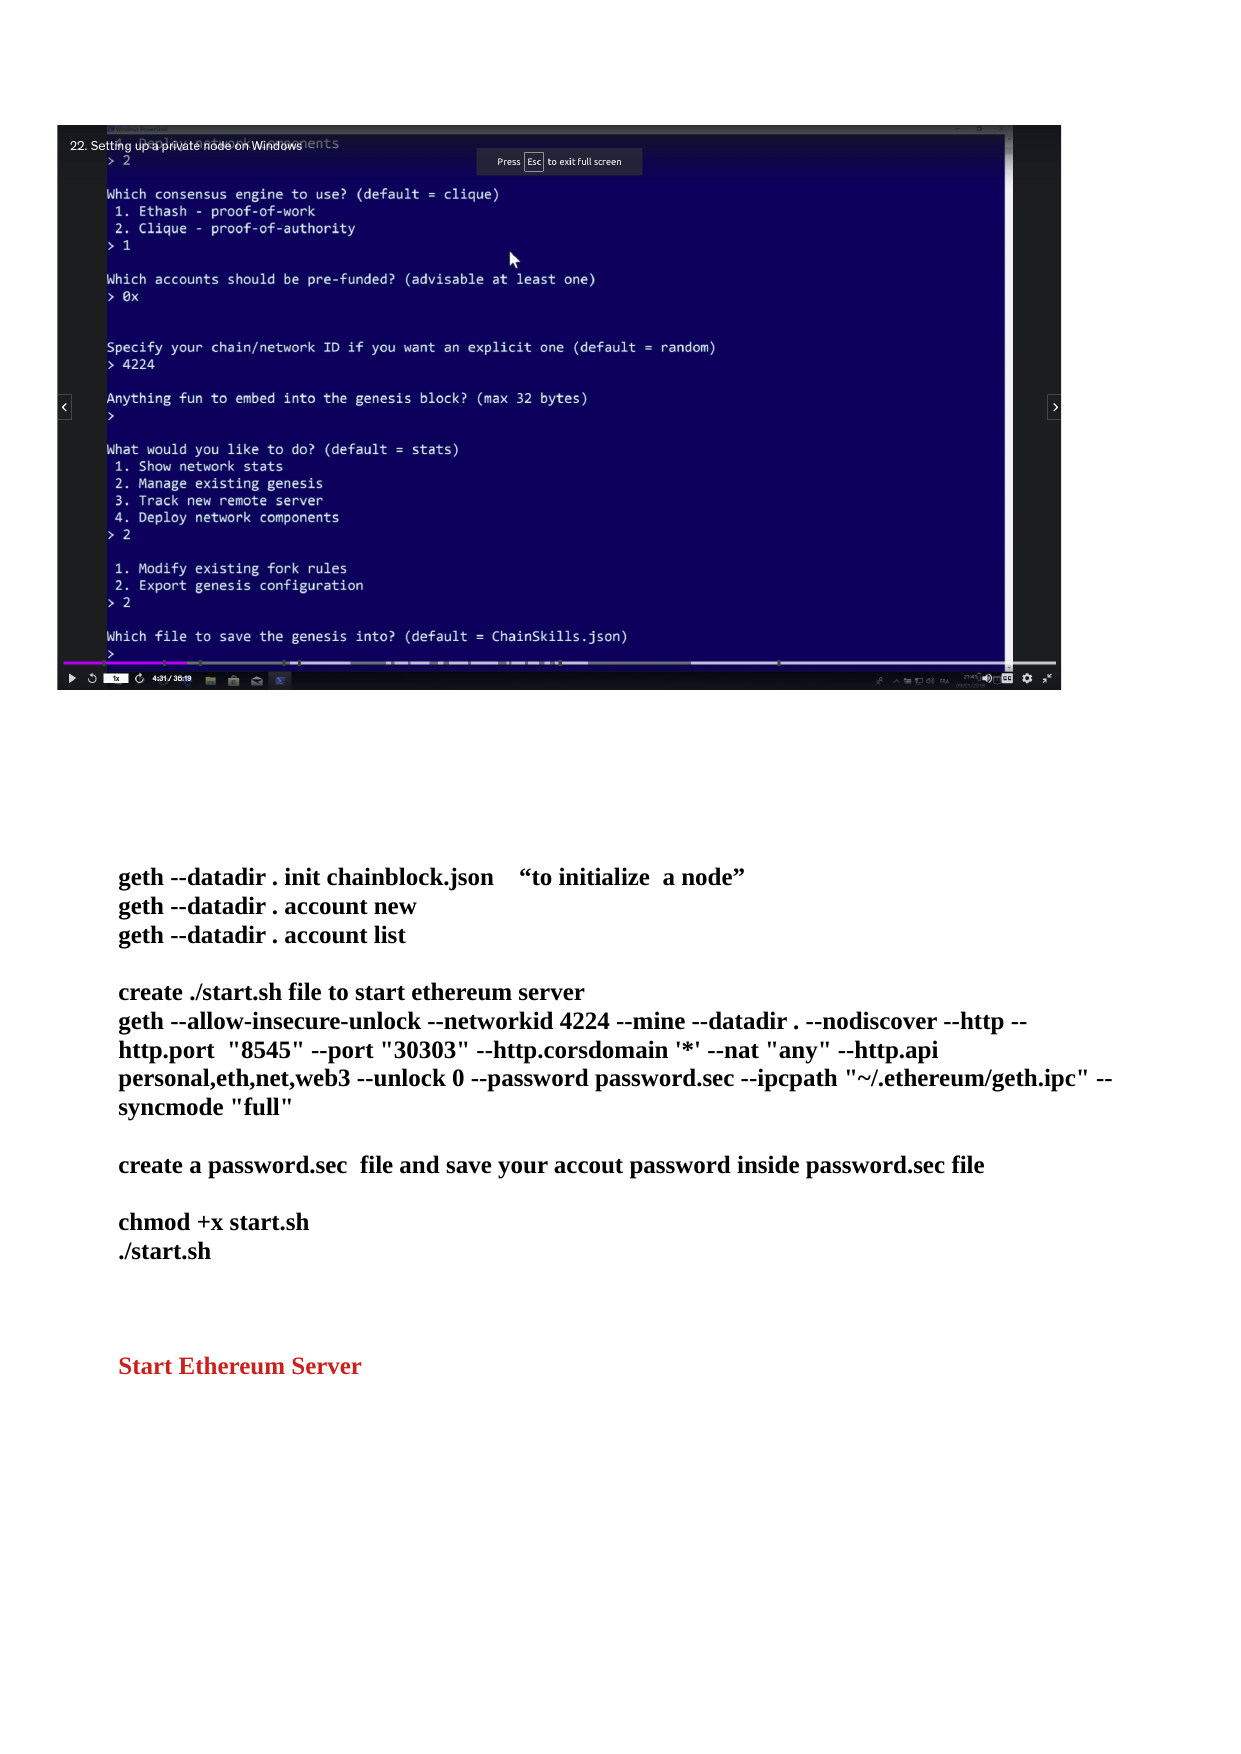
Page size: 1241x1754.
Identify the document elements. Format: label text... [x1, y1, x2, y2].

text create ./start.sh file to start ethereum server [118, 977, 1122, 1006]
text ./start.sh [118, 1236, 1122, 1265]
text geth --allow-insecure-unlock --networkid 4224 --mine --datadir . --nodiscover --http --http.port "8545" --port "30303" --http.corsdomain '*' --nat "any" --http.api personal,eth,net,web3 --unlock 0 --password password.sec --ipcpath "~/.ethereum/geth.ipc" --syncmode "full" [118, 1006, 1122, 1121]
text geth --datadir . account list [118, 920, 1122, 948]
picture [57, 125, 1062, 690]
text create a password.sec file and save your accout password inside password.sec file [118, 1150, 1122, 1178]
text chmod +x start.sh [118, 1207, 1122, 1236]
text Start Ethereum Server [118, 1351, 1122, 1380]
text geth --datadir . init chainblock.json “to initialize a node” [118, 862, 1122, 891]
text geth --datadir . account new [118, 891, 1122, 920]
